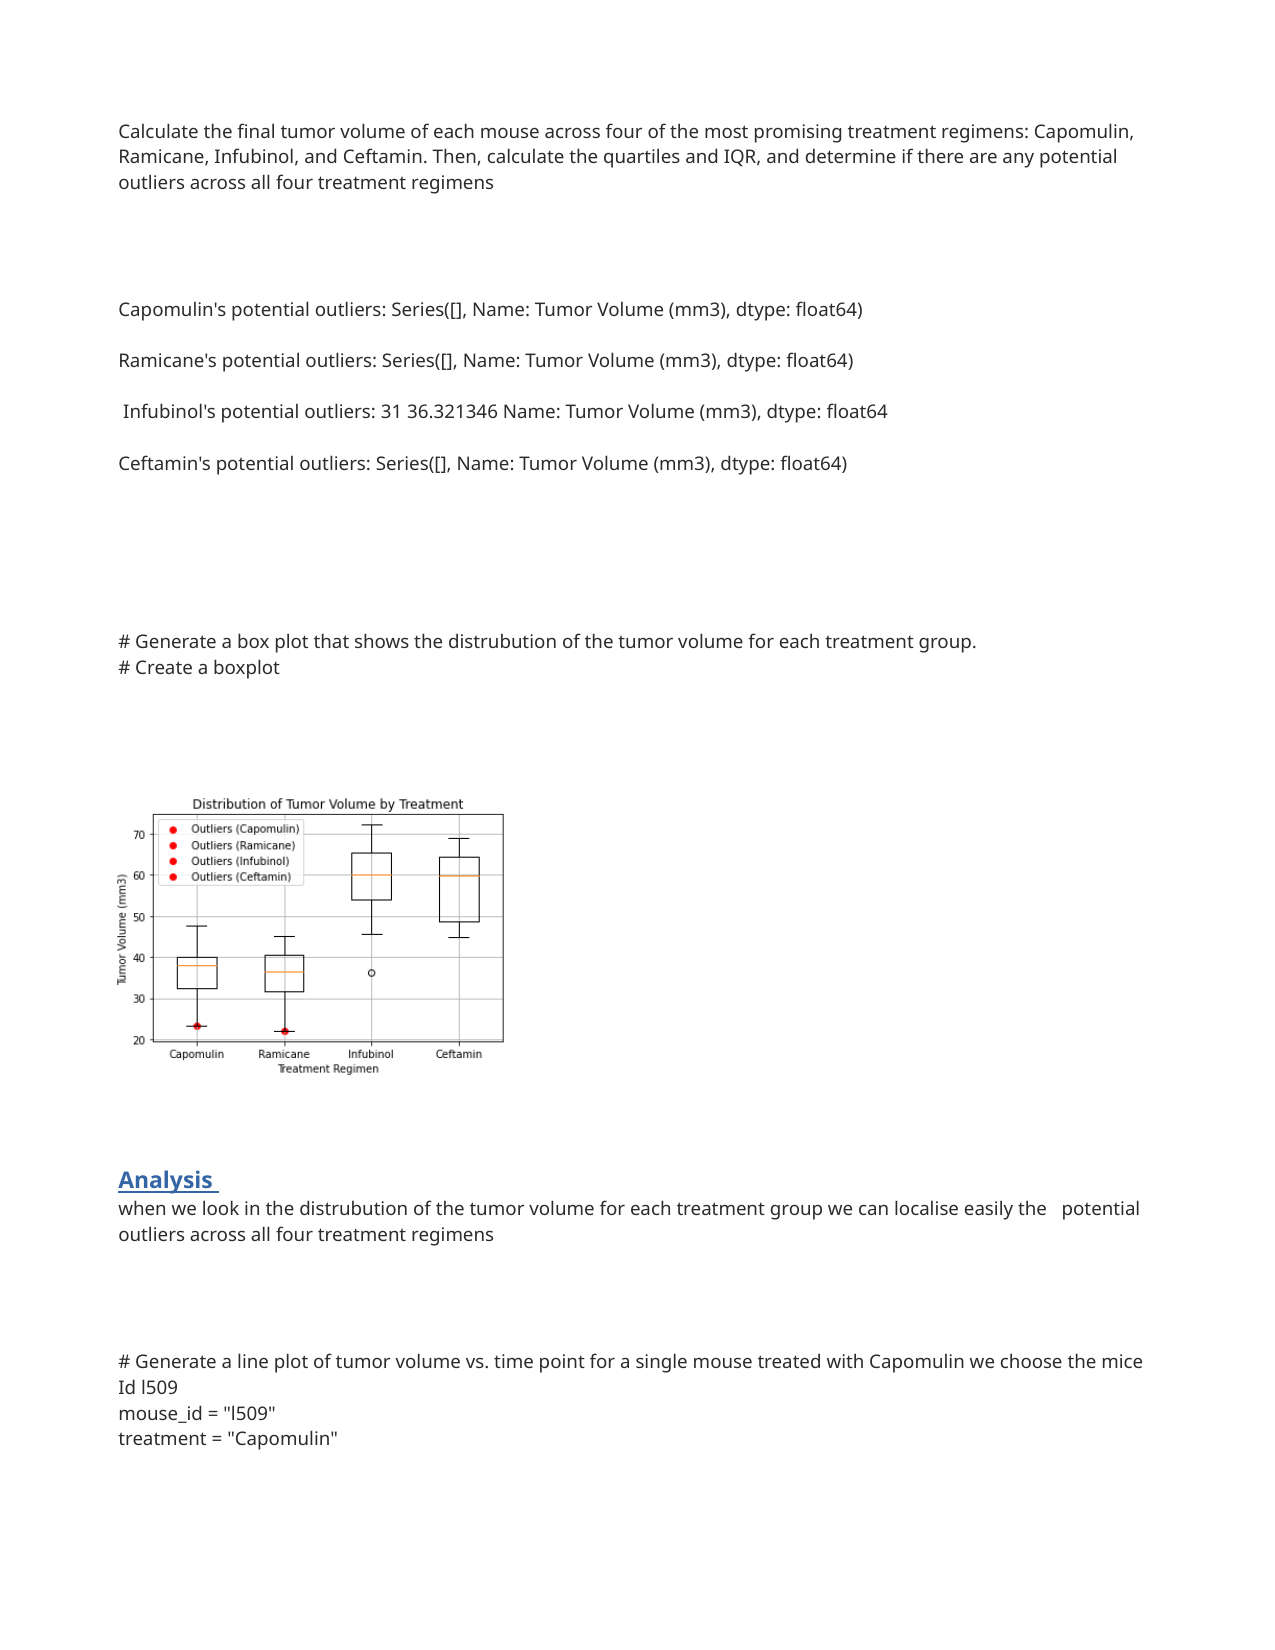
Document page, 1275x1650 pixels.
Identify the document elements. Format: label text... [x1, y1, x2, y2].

text Ramicane's potential outliers: Series([], Name: Tumor Volume (mm3), dtype: float64) [118, 348, 1157, 373]
text treatment = "Capomulin" [118, 1425, 1157, 1451]
text Ceftamin's potential outliers: Series([], Name: Tumor Volume (mm3), dtype: float64) [118, 450, 1157, 475]
text Analysis [118, 1164, 1157, 1196]
text # Generate a box plot that shows the distrubution of the tumor volume for each treatment group. [118, 628, 1157, 654]
text Calculate the final tumor volume of each mouse across four of the most promising treatment regimens: Capomulin, Ramicane, Infubinol, and Ceftamin. Then, calculate the quartiles and IQR, and determine if there are any potential outliers across all four treatment regimens [118, 118, 1157, 195]
text Capomulin's potential outliers: Series([], Name: Tumor Volume (mm3), dtype: float64) [118, 297, 1157, 322]
text mouse_id = "l509" [118, 1400, 1157, 1425]
text Infubinol's potential outliers: 31 36.321346 Name: Tumor Volume (mm3), dtype: float64 [118, 399, 1157, 424]
picture [110, 791, 509, 1081]
text # Create a boxplot [118, 654, 1157, 679]
text # Generate a line plot of tumor volume vs. time point for a single mouse treated with Capomulin we choose the mice Id l509 [118, 1349, 1157, 1400]
text when we look in the distrubution of the tumor volume for each treatment group we can localise easily the potential outliers across all four treatment regimens [118, 1196, 1157, 1247]
